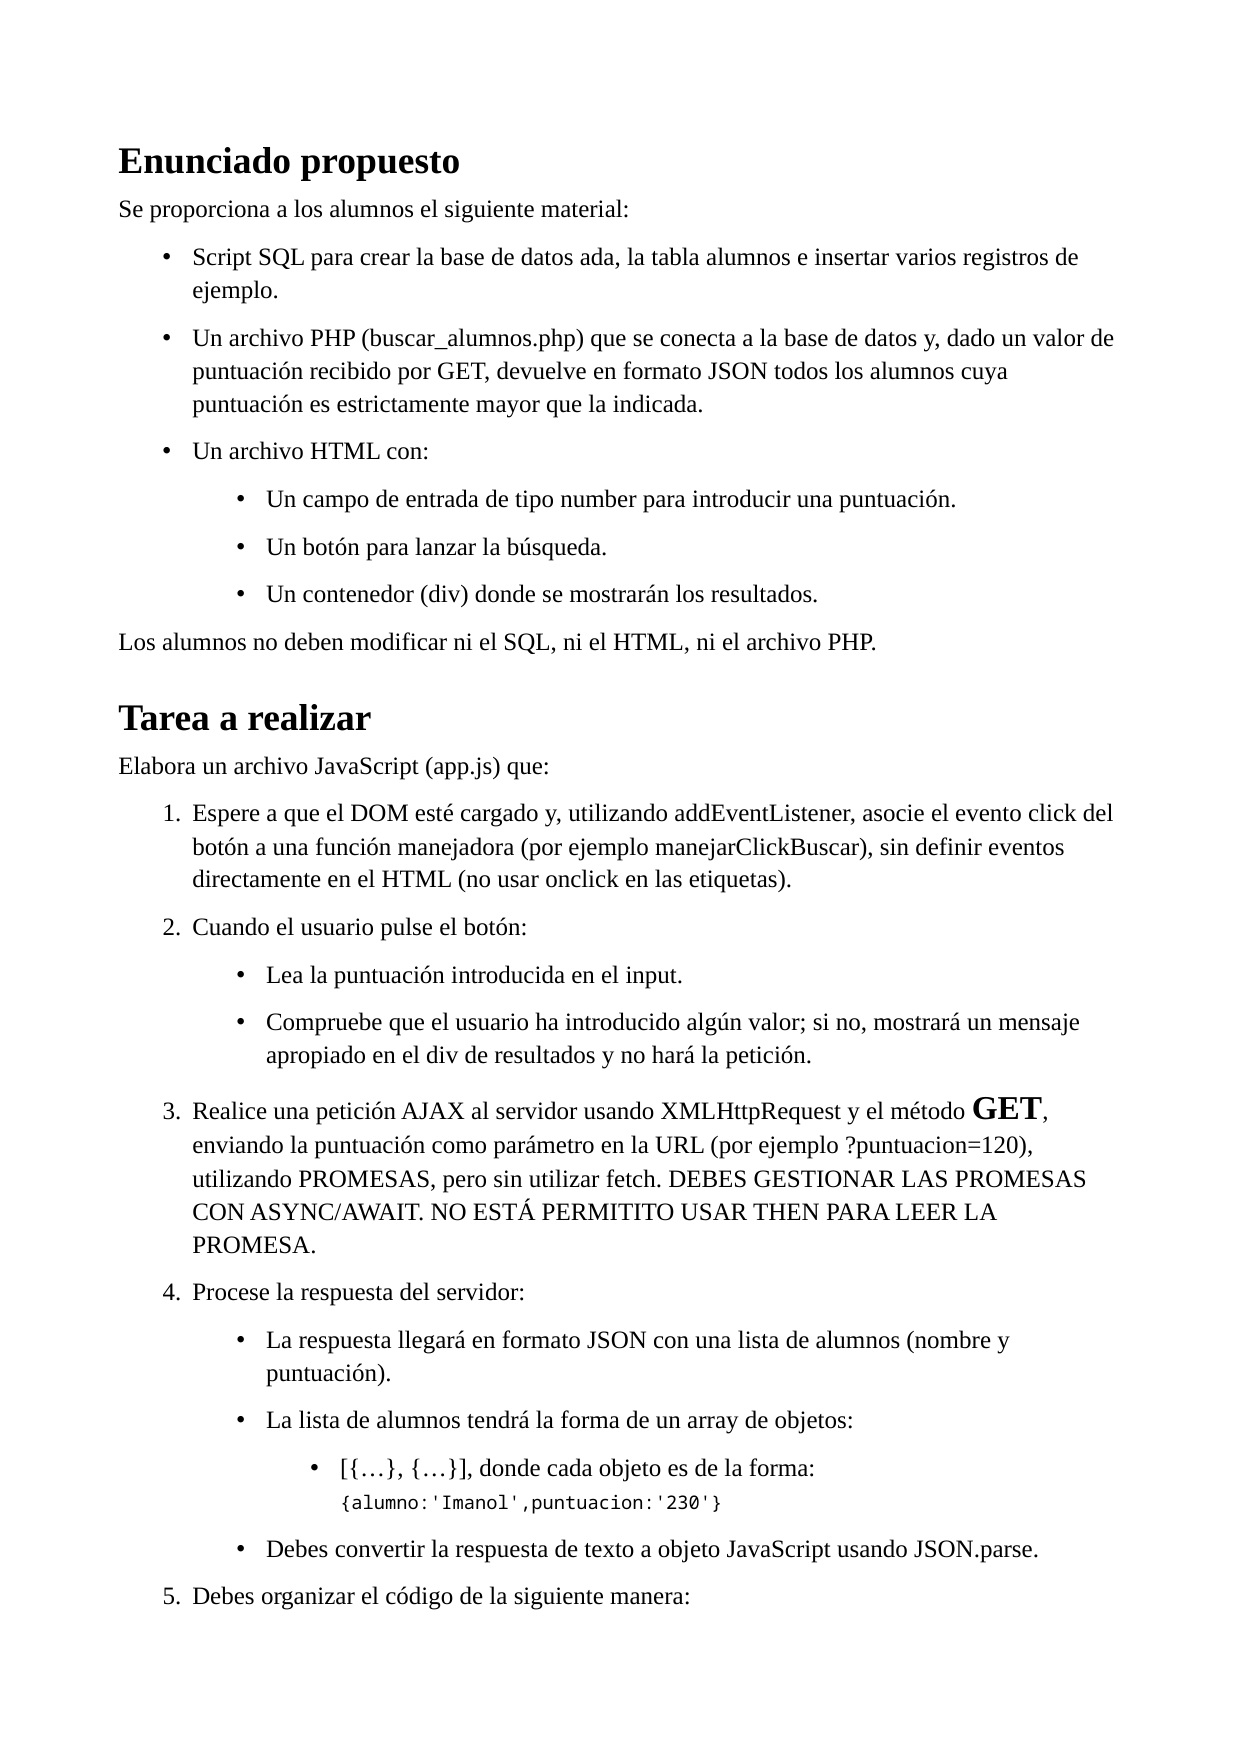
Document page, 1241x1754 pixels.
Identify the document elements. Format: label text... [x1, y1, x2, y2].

list La respuesta llegará en formato JSON con una lista de alumnos (nombre y puntuación). [236, 1325, 1122, 1387]
list Compruebe que el usuario ha introducido algún valor; si no, mostrará un mensaje apropiado en el div de resultados y no hará la petición. [236, 1007, 1122, 1069]
text Los alumnos no deben modificar ni el SQL, ni el HTML, ni el archivo PHP. [118, 627, 1122, 656]
list Realice una petición AJAX al servidor usando XMLHttpRequest y el método GET, enviando la puntuación como parámetro en la URL (por ejemplo ?puntuacion=120), utilizando PROMESAS, pero sin utilizar fetch. DEBES GESTIONAR LAS PROMESAS CON ASYNC/AWAIT. NO ESTÁ PERMITITO USAR THEN PARA LEER LA PROMESA. [162, 1088, 1122, 1258]
list Debes convertir la respuesta de texto a objeto JavaScript usando JSON.parse. [236, 1534, 1122, 1562]
list Un botón para lanzar la búsqueda. [236, 532, 1122, 560]
text Se proporciona a los alumnos el siguiente material: [118, 194, 1122, 223]
list Procese la respuesta del servidor: [162, 1277, 1122, 1306]
list Un archivo HTML con: [162, 436, 1122, 465]
list Un contenedor (div) donde se mostrarán los resultados. [236, 579, 1122, 608]
list Script SQL para crear la base de datos ada, la tabla alumnos e insertar varios registros de ejemplo. [162, 242, 1122, 304]
subtitle Enunciado propuesto [118, 139, 1122, 182]
list Un archivo PHP (buscar_alumnos.php) que se conecta a la base de datos y, dado un valor de puntuación recibido por GET, devuelve en formato JSON todos los alumnos cuya puntuación es estrictamente mayor que la indicada. [162, 323, 1122, 418]
list Un campo de entrada de tipo number para introducir una puntuación. [236, 484, 1122, 513]
text Elabora un archivo JavaScript (app.js) que: [118, 751, 1122, 780]
list La lista de alumnos tendrá la forma de un array de objetos: [236, 1406, 1122, 1434]
subtitle Tarea a realizar [118, 695, 1122, 738]
list Lea la puntuación introducida en el input. [236, 960, 1122, 988]
list Debes organizar el código de la siguiente manera: [162, 1581, 1122, 1610]
list Cuando el usuario pulse el botón: [162, 912, 1122, 941]
list [{…}, {…}], donde cada objeto es de la forma: {alumno:'Imanol',puntuacion:'230'} [310, 1453, 1122, 1515]
list Espere a que el DOM esté cargado y, utilizando addEventListener, asocie el evento click del botón a una función manejadora (por ejemplo manejarClickBuscar), sin definir eventos directamente en el HTML (no usar onclick en las etiquetas). [162, 798, 1122, 893]
